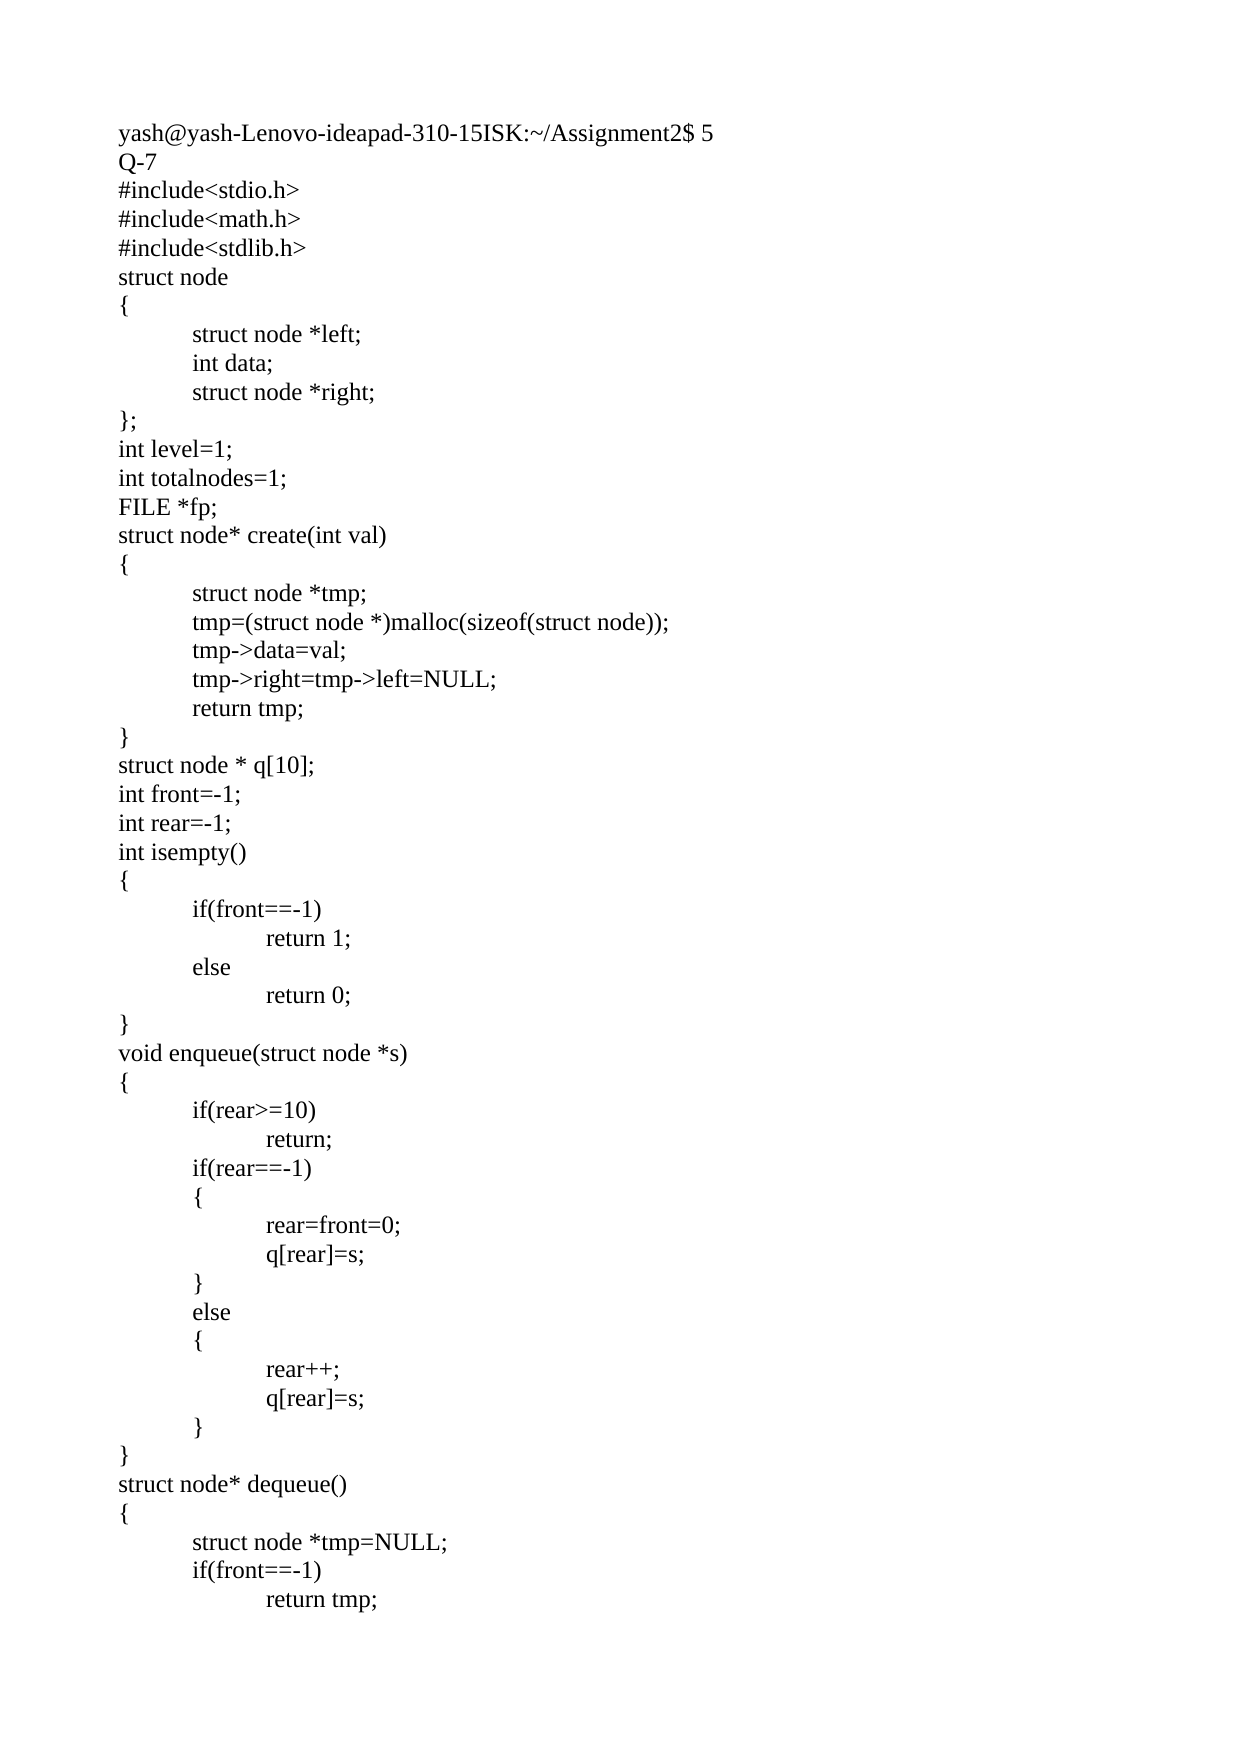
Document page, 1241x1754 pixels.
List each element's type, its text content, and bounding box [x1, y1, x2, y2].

text } [118, 1268, 1122, 1297]
text { [118, 1498, 1122, 1527]
text } [118, 722, 1122, 751]
text } [118, 1009, 1122, 1038]
text int data; [118, 348, 1122, 377]
text struct node *tmp; [118, 578, 1122, 607]
text #include<stdio.h> [118, 176, 1122, 204]
text int front=-1; [118, 779, 1122, 808]
text else [118, 1297, 1122, 1326]
text if(rear>=10) [118, 1096, 1122, 1124]
text }; [118, 406, 1122, 434]
text int totalnodes=1; [118, 463, 1122, 492]
text { [118, 866, 1122, 894]
text else [118, 952, 1122, 981]
text void enqueue(struct node *s) [118, 1038, 1122, 1067]
text yash@yash-Lenovo-ideapad-310-15ISK:~/Assignment2$ 5 [118, 118, 1122, 147]
text struct node *right; [118, 377, 1122, 406]
text return tmp; [118, 693, 1122, 722]
text { [118, 1326, 1122, 1354]
text q[rear]=s; [118, 1239, 1122, 1268]
text int rear=-1; [118, 808, 1122, 837]
text if(rear==-1) [118, 1153, 1122, 1182]
text tmp->data=val; [118, 636, 1122, 664]
text return tmp; [118, 1584, 1122, 1613]
text struct node [118, 262, 1122, 291]
text tmp=(struct node *)malloc(sizeof(struct node)); [118, 607, 1122, 636]
text { [118, 549, 1122, 578]
text #include<math.h> [118, 204, 1122, 233]
text int level=1; [118, 434, 1122, 463]
text struct node * q[10]; [118, 751, 1122, 779]
text { [118, 1067, 1122, 1096]
text { [118, 1182, 1122, 1211]
text if(front==-1) [118, 894, 1122, 923]
text struct node *tmp=NULL; [118, 1527, 1122, 1556]
text struct node* dequeue() [118, 1469, 1122, 1498]
text FILE *fp; [118, 492, 1122, 521]
text rear++; [118, 1354, 1122, 1383]
text tmp->right=tmp->left=NULL; [118, 664, 1122, 693]
text q[rear]=s; [118, 1383, 1122, 1412]
text { [118, 291, 1122, 319]
text struct node* create(int val) [118, 521, 1122, 549]
text } [118, 1412, 1122, 1441]
text } [118, 1441, 1122, 1469]
text rear=front=0; [118, 1211, 1122, 1239]
text return 1; [118, 923, 1122, 952]
text Q-7 [118, 147, 1122, 176]
text if(front==-1) [118, 1556, 1122, 1584]
text #include<stdlib.h> [118, 233, 1122, 262]
text return 0; [118, 981, 1122, 1009]
text return; [118, 1124, 1122, 1153]
text struct node *left; [118, 319, 1122, 348]
text int isempty() [118, 837, 1122, 866]
